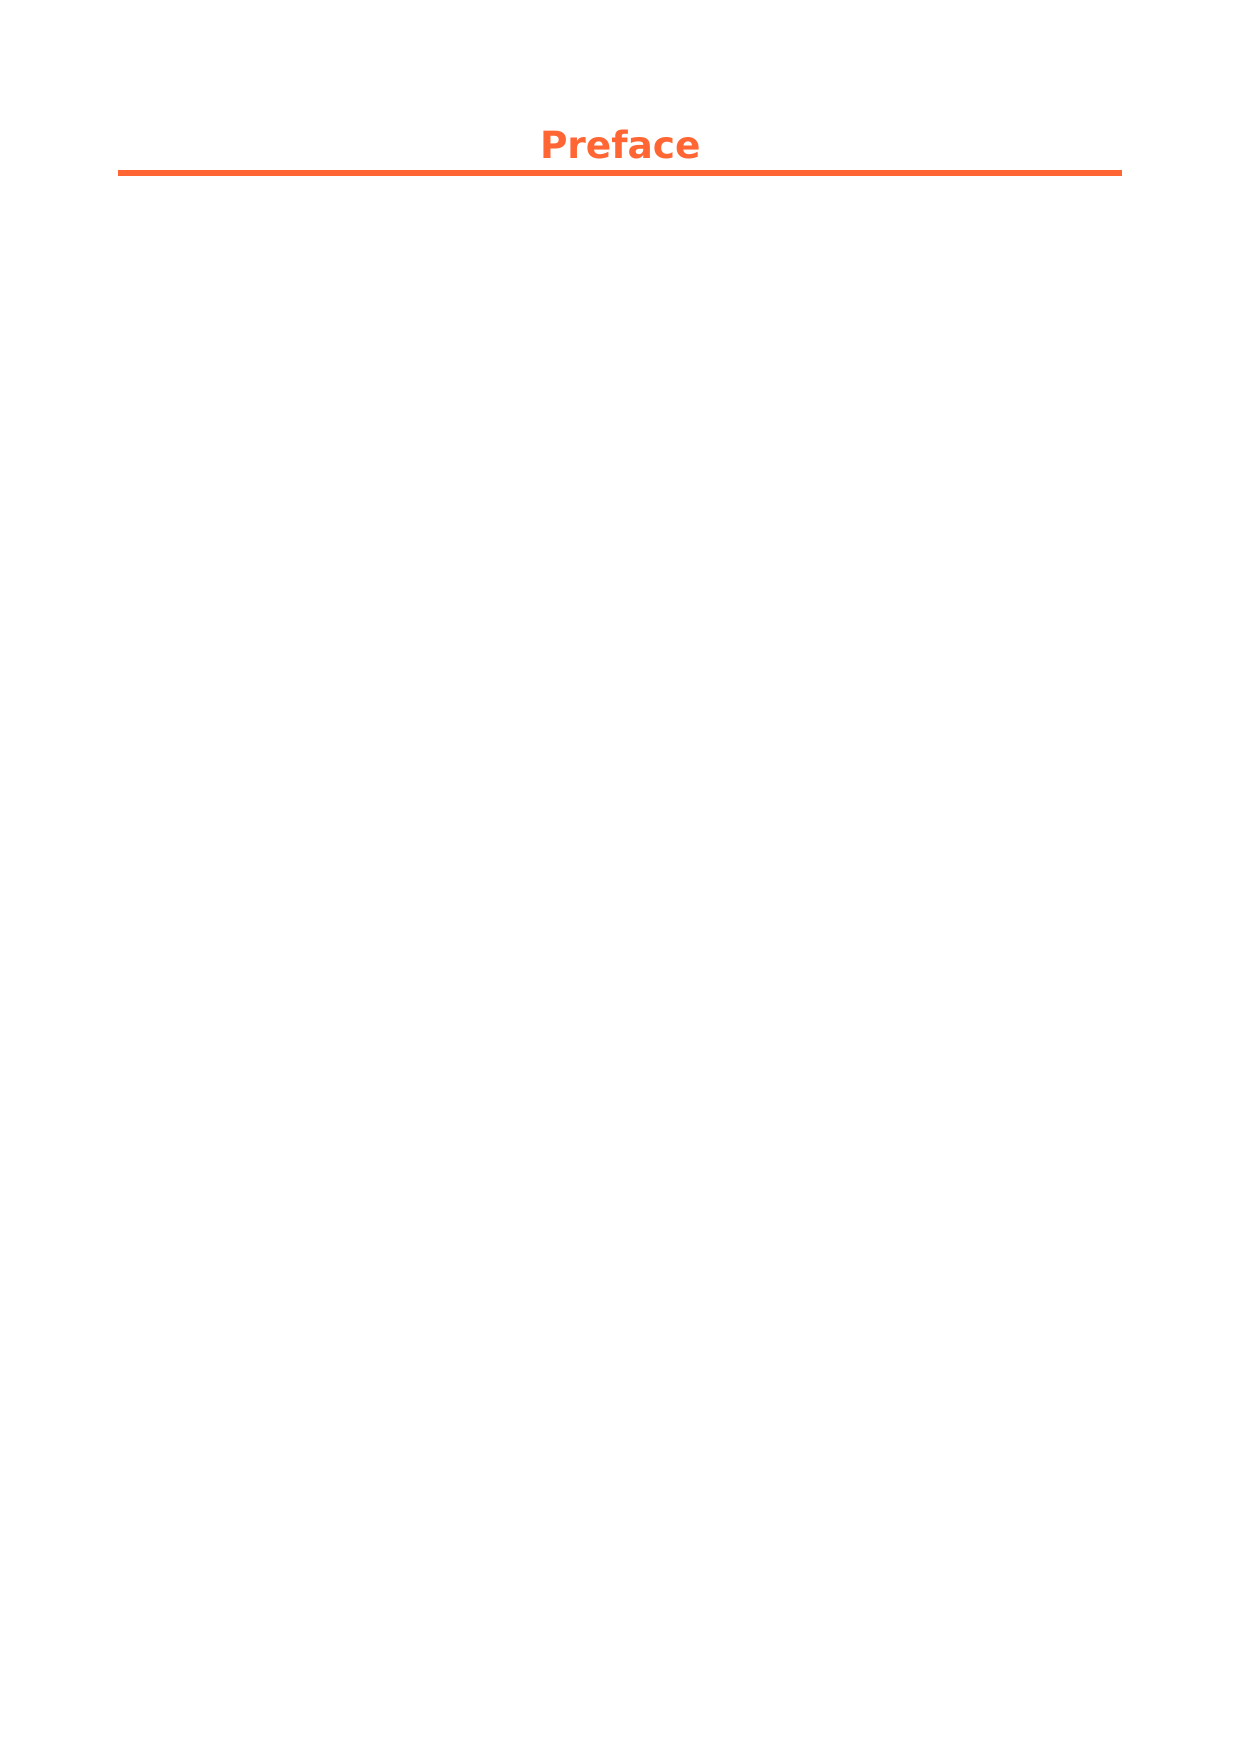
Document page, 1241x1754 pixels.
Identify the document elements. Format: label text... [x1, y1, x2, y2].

title Preface [118, 121, 1122, 170]
